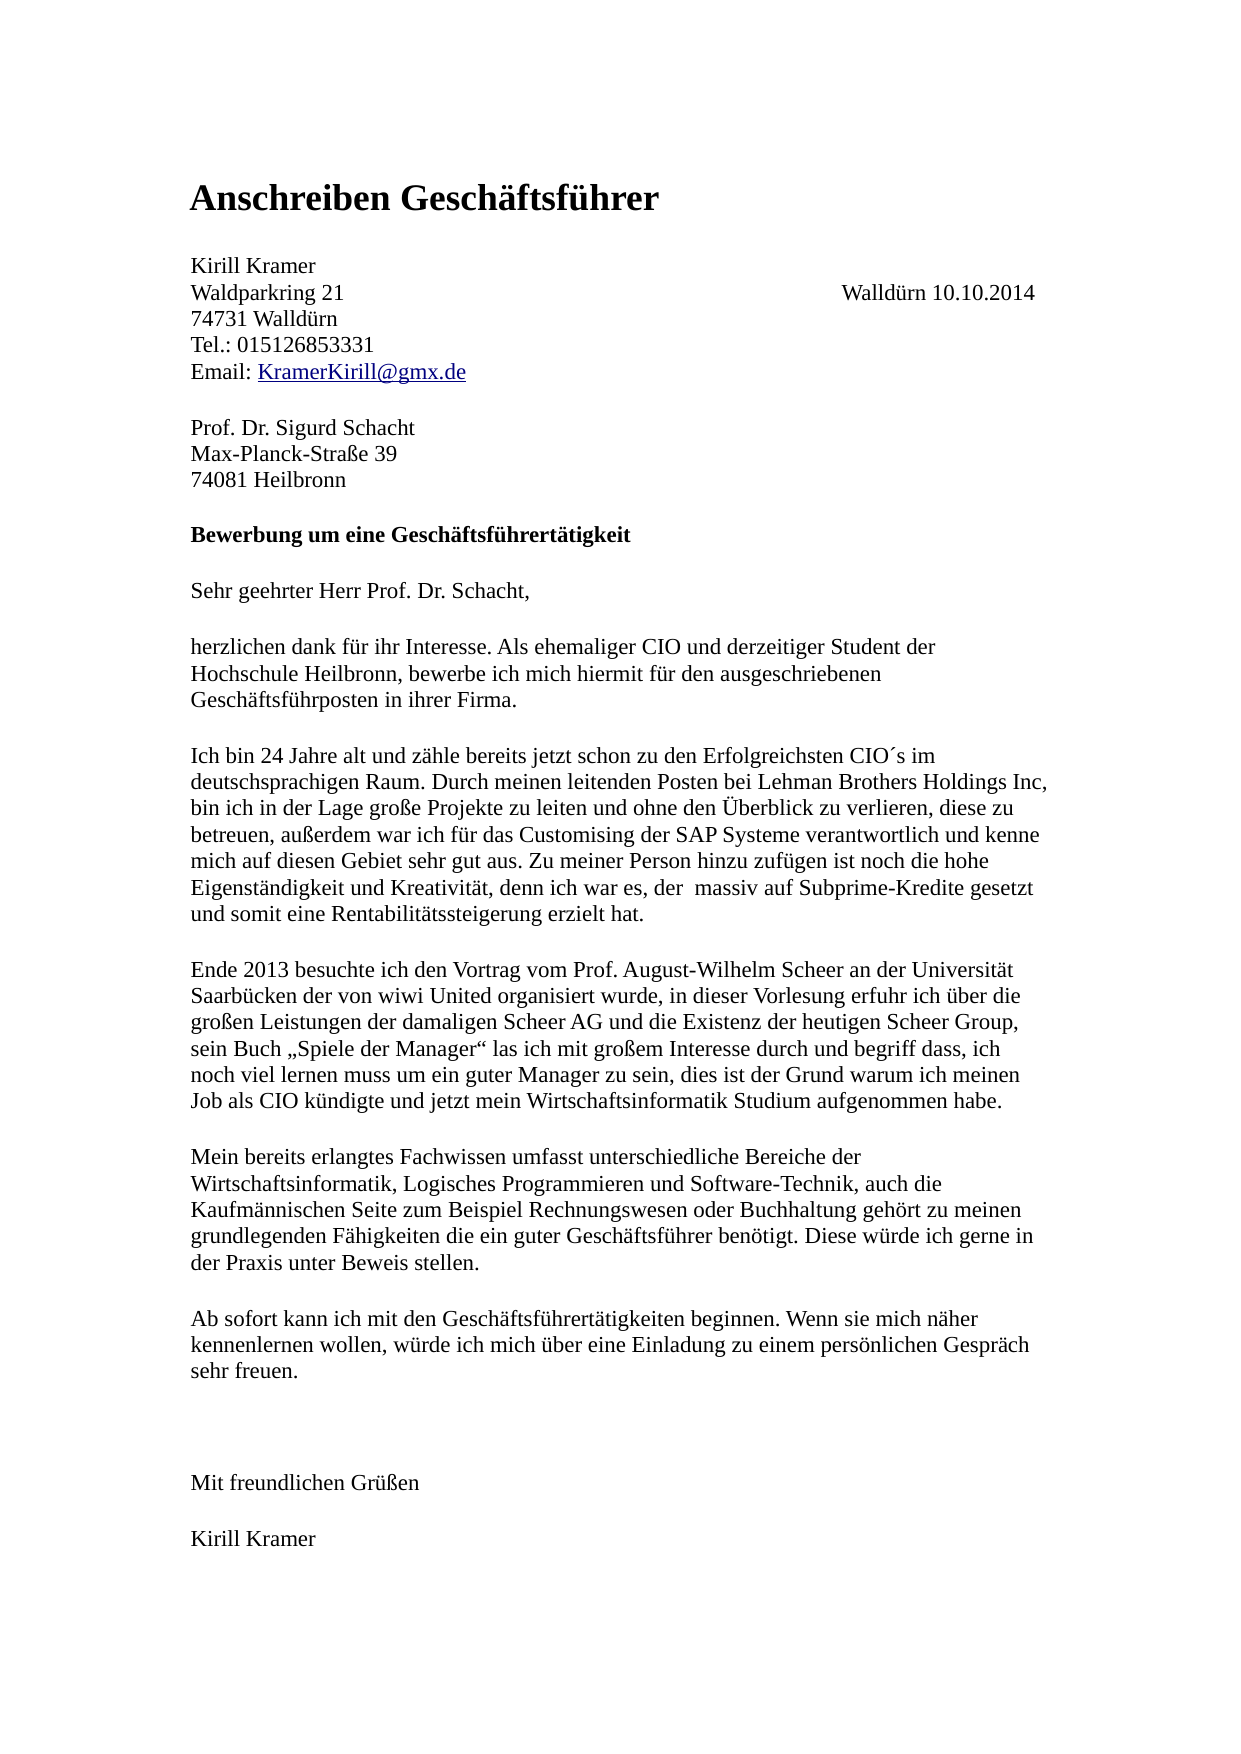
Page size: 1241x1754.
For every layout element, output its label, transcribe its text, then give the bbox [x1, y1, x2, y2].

table_cell [186, 234, 1053, 249]
table_header Anschreiben Geschäftsführer [186, 147, 1053, 234]
table_header Kirill Kramer Waldparkring 21 Walldürn 10.10.2014 74731 Walldürn Tel.: 015126853331 Email: KramerKirill@gmx.de Prof. Dr. Sigurd Schacht Max-Planck-Straße 39 74081 Heilbronn Bewerbung um eine Geschäftsführertätigkeit Sehr geehrter Herr Prof. Dr. Schacht, herzlichen dank für ihr Interesse. Als ehemaliger CIO und derzeitiger Student der Hochschule Heilbronn, bewerbe ich mich hiermit für den ausgeschriebenen Geschäftsführposten in ihrer Firma. Ich bin 24 Jahre alt und zähle bereits jetzt schon zu den Erfolgreichsten CIO´s im deutschsprachigen Raum. Durch meinen leitenden Posten bei Lehman Brothers Holdings Inc, bin ich in der Lage große Projekte zu leiten und ohne den Überblick zu verlieren, diese zu betreuen, außerdem war ich für das Customising der SAP Systeme verantwortlich und kenne mich auf diesen Gebiet sehr gut aus. Zu meiner Person hinzu zufügen ist noch die hohe Eigenständigkeit und Kreativität, denn ich war es, der massiv auf Subprime-Kredite gesetzt und somit eine Rentabilitätssteigerung erzielt hat. Ende 2013 besuchte ich den Vortrag vom Prof. August-Wilhelm Scheer an der Universität Saarbücken der von wiwi United organisiert wurde, in dieser Vorlesung erfuhr ich über die großen Leistungen der damaligen Scheer AG und die Existenz der heutigen Scheer Group, sein Buch „Spiele der Manager“ las ich mit großem Interesse durch und begriff dass, ich noch viel lernen muss um ein guter Manager zu sein, dies ist der Grund warum ich meinen Job als CIO kündigte und jetzt mein Wirtschaftsinformatik Studium aufgenommen habe. Mein bereits erlangtes Fachwissen umfasst unterschiedliche Bereiche der Wirtschaftsinformatik, Logisches Programmieren und Software-Technik, auch die Kaufmännischen Seite zum Beispiel Rechnungswesen oder Buchhaltung gehört zu meinen grundlegenden Fähigkeiten die ein guter Geschäftsführer benötigt. Diese würde ich gerne in der Praxis unter Beweis stellen. Ab sofort kann ich mit den Geschäftsführertätigkeiten beginnen. Wenn sie mich näher kennenlernen wollen, würde ich mich über eine Einladung zu einem persönlichen Gespräch sehr freuen. Mit freundlichen Grüßen Kirill Kramer [187, 249, 1053, 1584]
